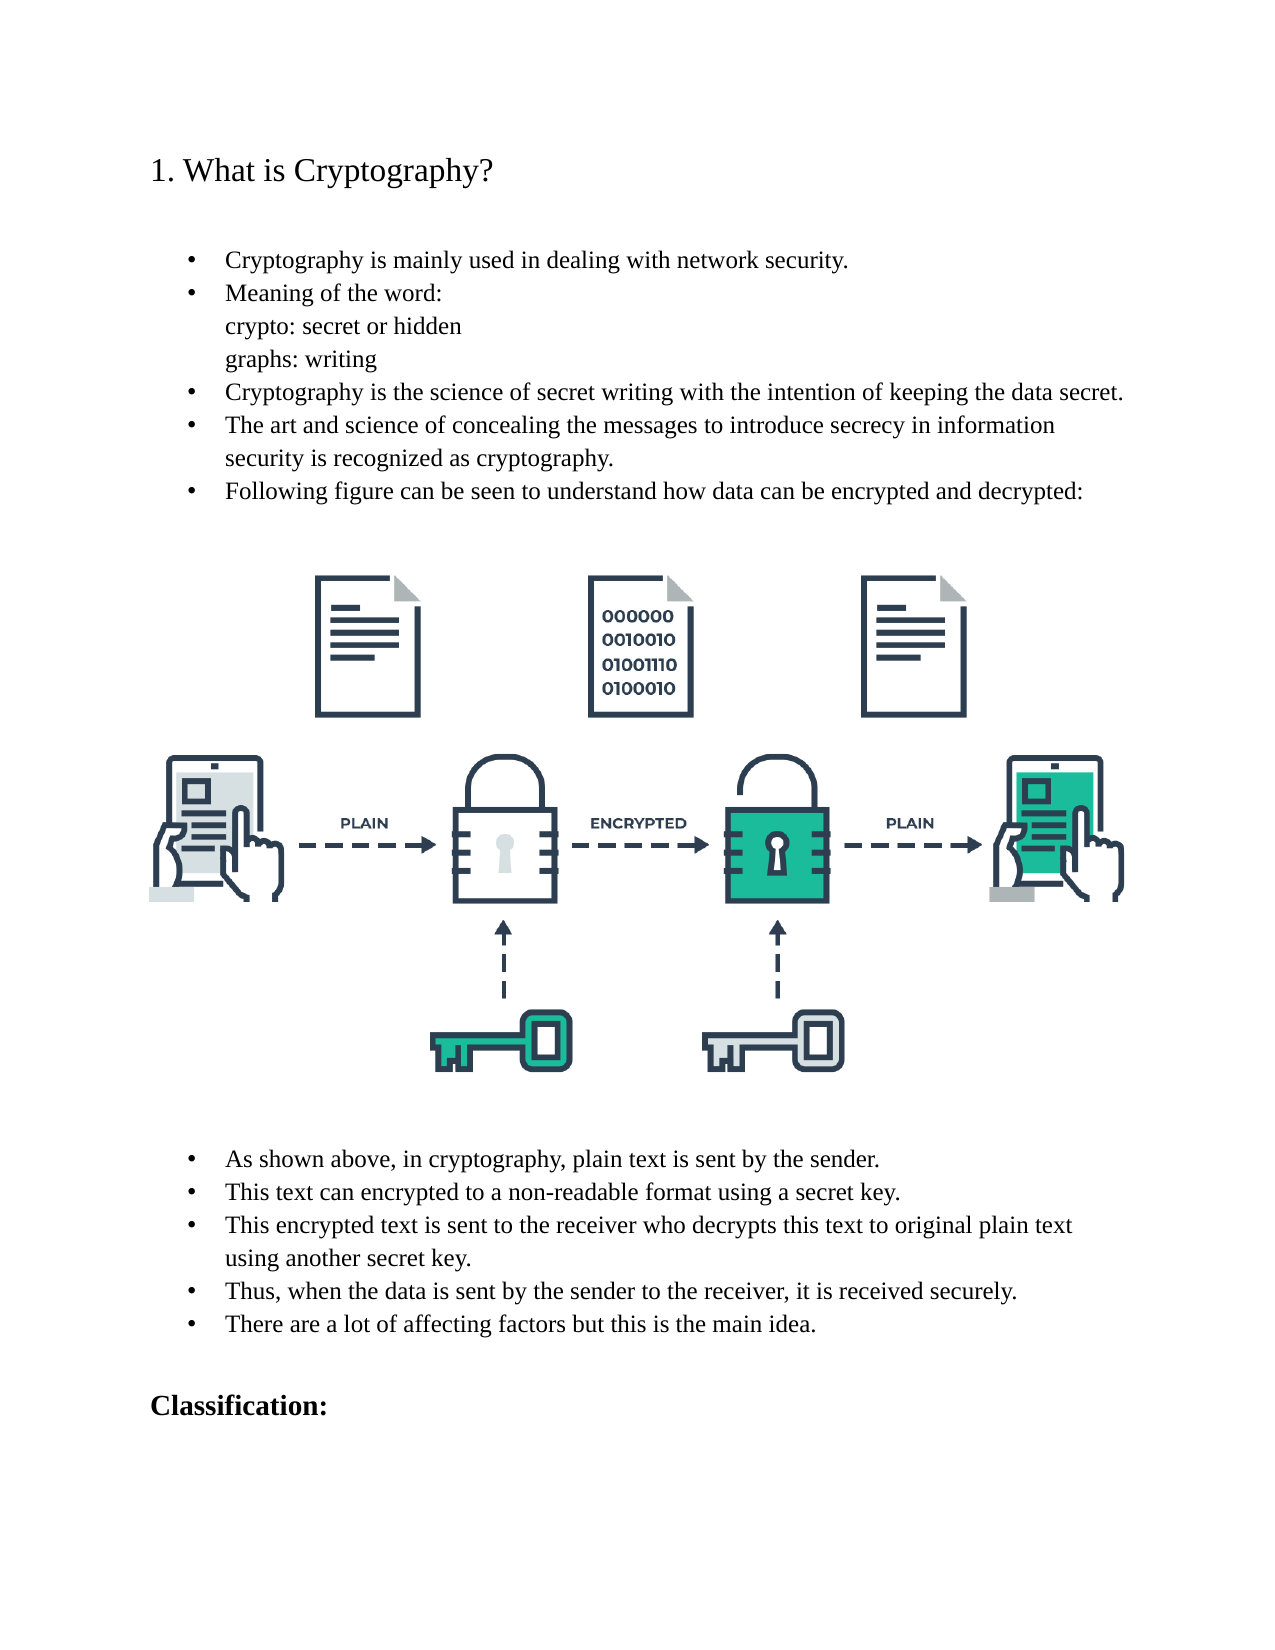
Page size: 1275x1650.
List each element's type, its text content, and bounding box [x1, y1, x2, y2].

list Meaning of the word: [187, 278, 1125, 307]
list There are a lot of affecting factors but this is the main idea. [187, 1309, 1125, 1338]
list This text can encrypted to a non-readable format using a secret key. [187, 1177, 1125, 1206]
list As shown above, in cryptography, plain text is sent by the sender. [187, 1144, 1125, 1173]
text Classification: [150, 1388, 1125, 1421]
list Cryptography is the science of secret writing with the intention of keeping the data secret. [187, 377, 1125, 406]
list Cryptography is mainly used in dealing with network security. [187, 245, 1125, 274]
list The art and science of concealing the messages to introduce secrecy in information security is recognized as cryptography. [187, 410, 1125, 472]
list Thus, when the data is sent by the sender to the receiver, it is received securely. [187, 1276, 1125, 1305]
text graphs: writing [150, 344, 1125, 373]
list Following figure can be seen to understand how data can be encrypted and decrypted: [187, 476, 1125, 505]
text 1. What is Cryptography? [150, 150, 1125, 188]
list This encrypted text is sent to the receiver who decrypts this text to original plain text using another secret key. [187, 1210, 1125, 1272]
text crypto: secret or hidden [150, 311, 1125, 340]
